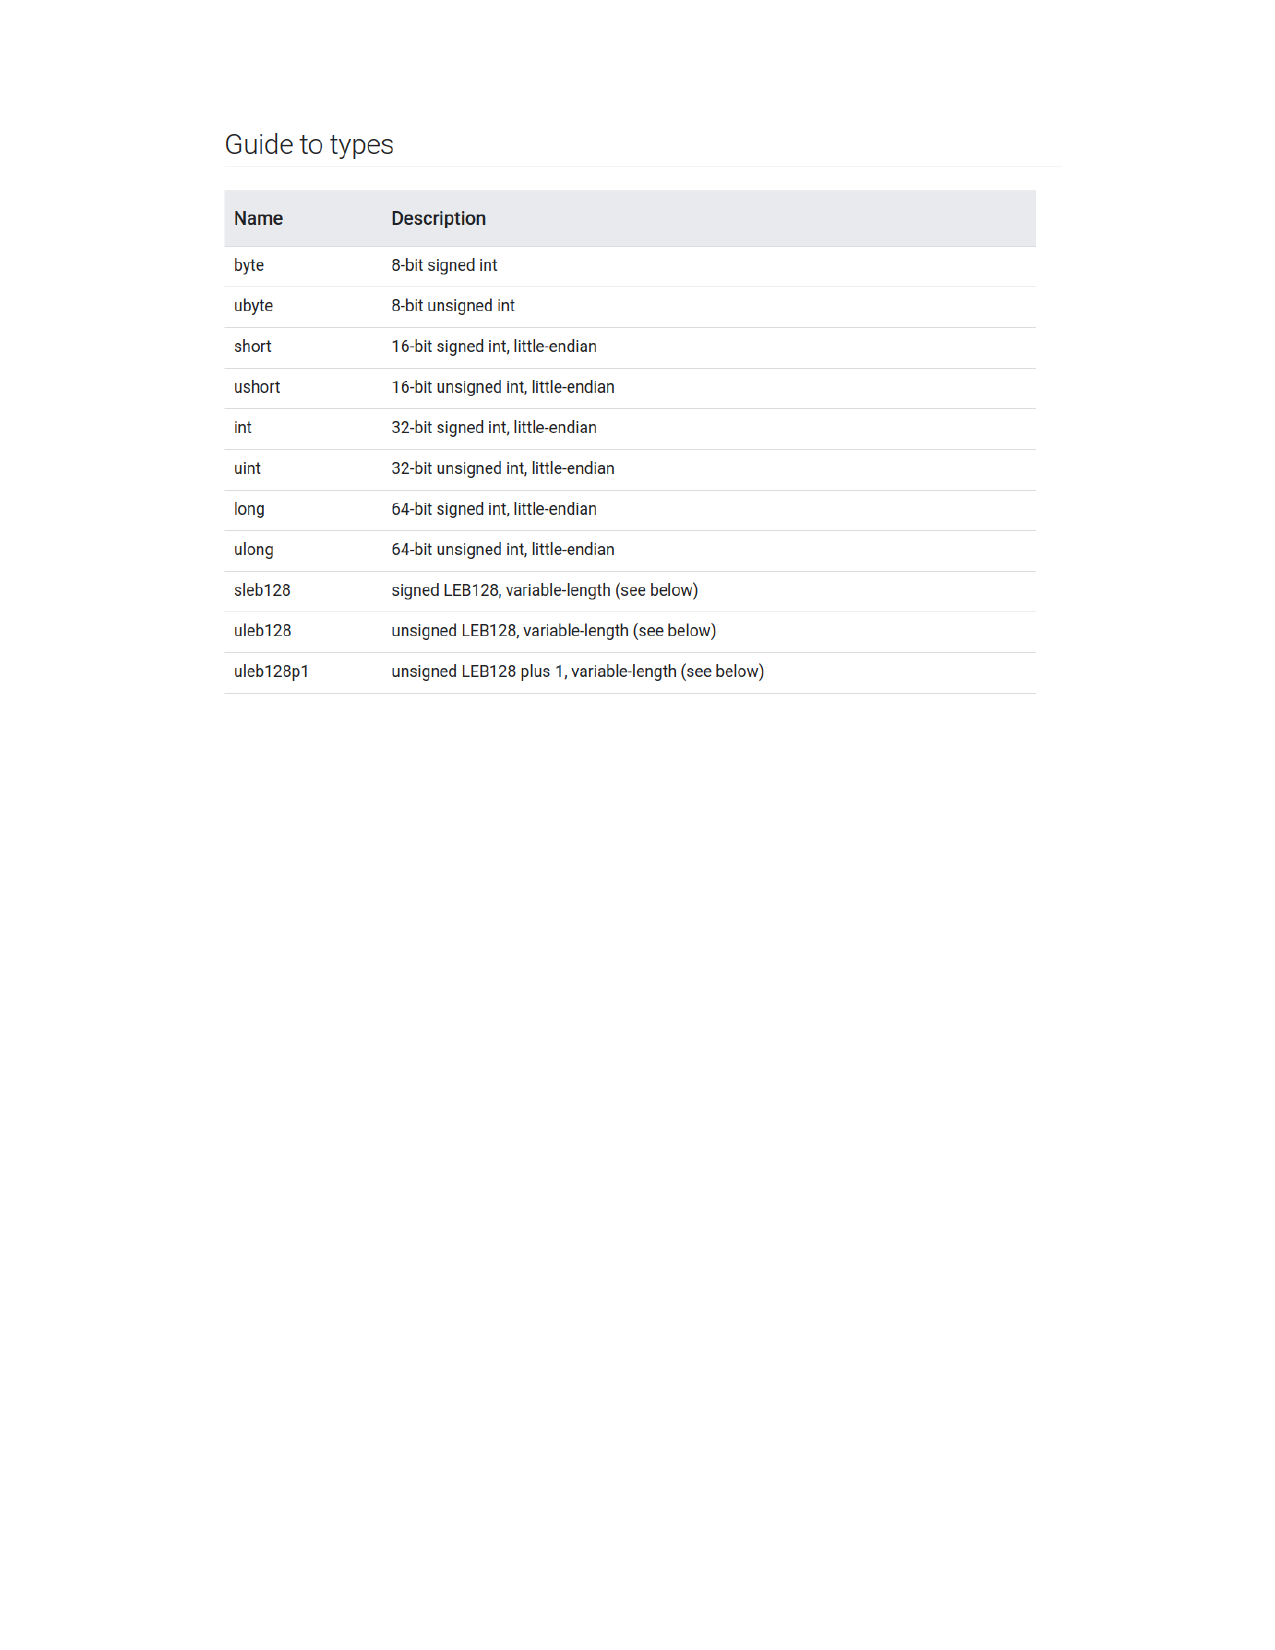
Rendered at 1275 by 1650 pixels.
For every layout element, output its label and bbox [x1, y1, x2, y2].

picture [213, 118, 1062, 720]
